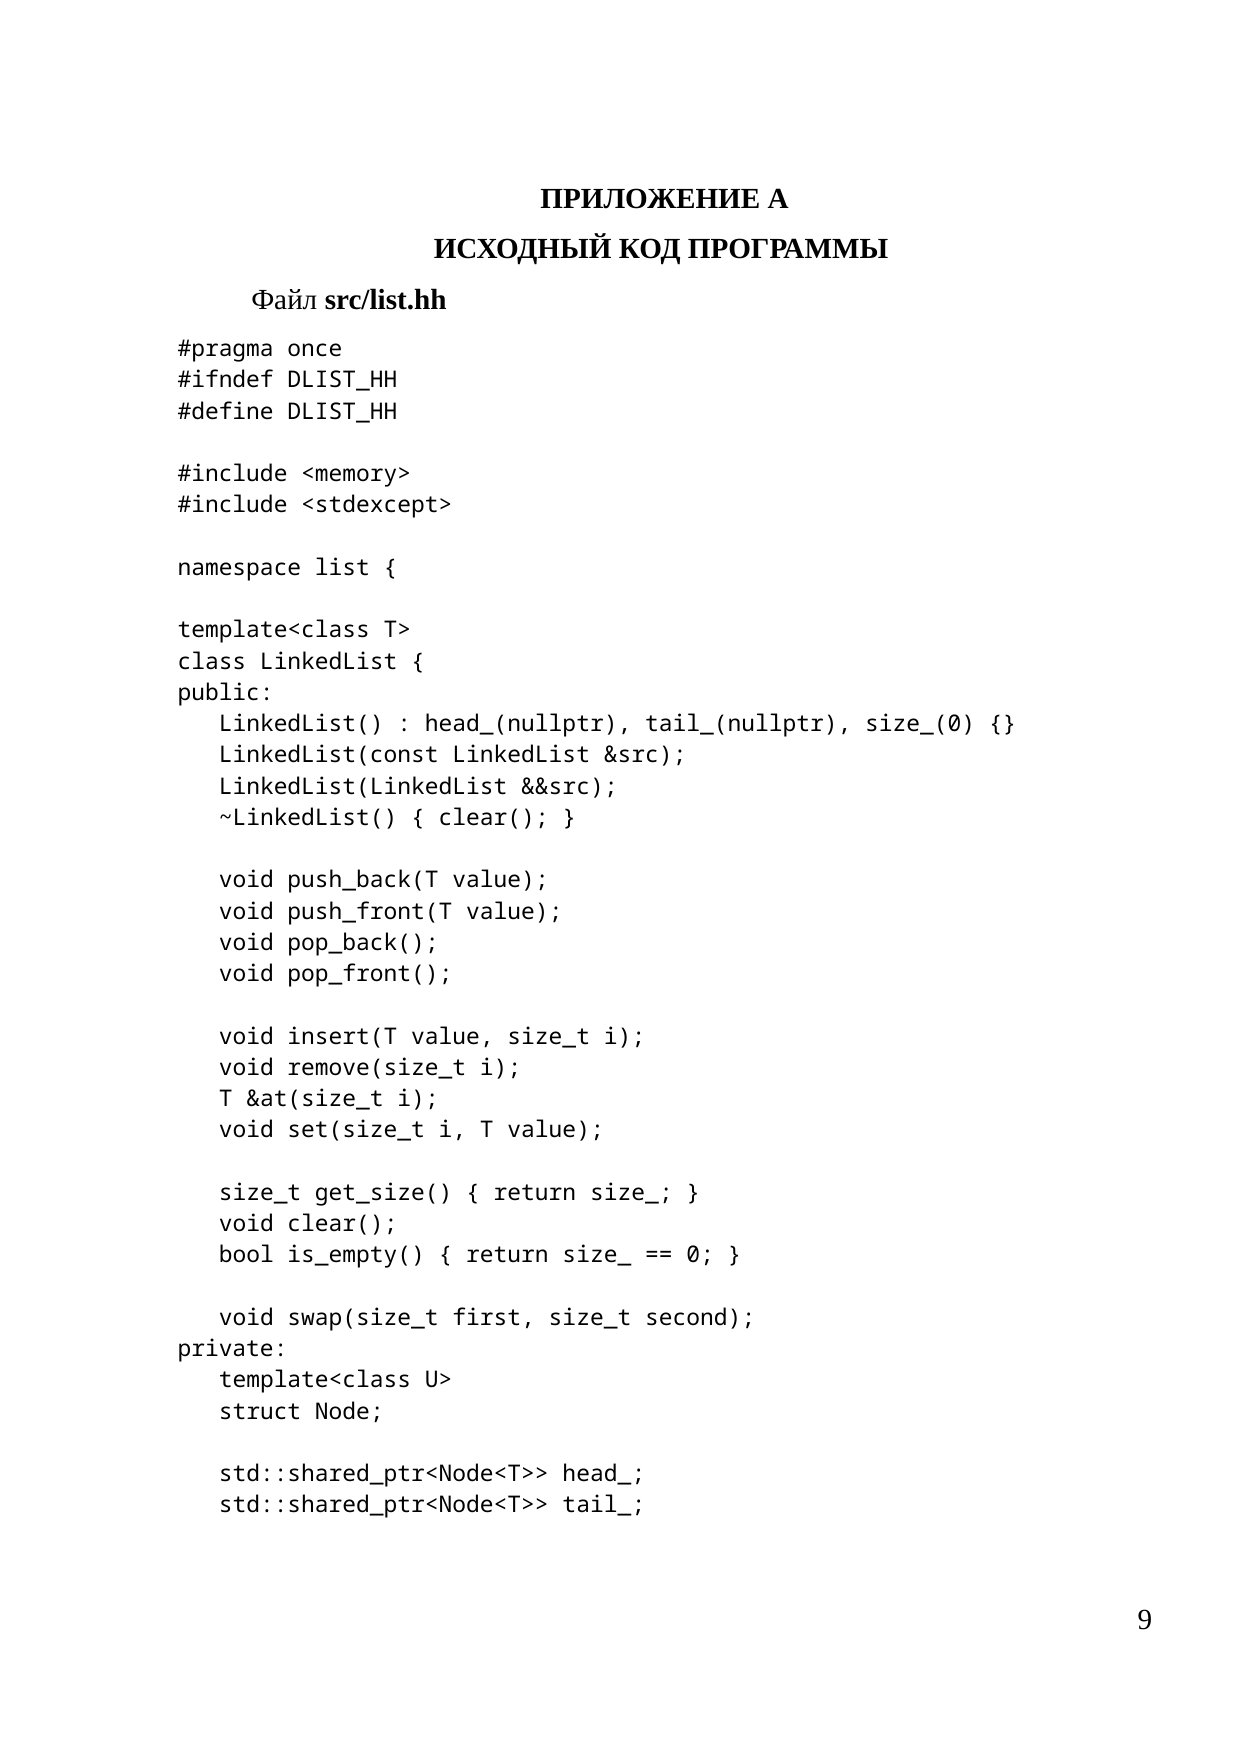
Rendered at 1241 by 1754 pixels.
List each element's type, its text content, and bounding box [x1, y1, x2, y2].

subtitle Приложение А Исходный код программы [177, 181, 1152, 265]
text #pragma once #ifndef DLIST_HH #define DLIST_HH #include <memory> #include <stdexcept> namespace list { template<class T> class LinkedList { public: LinkedList() : head_(nullptr), tail_(nullptr), size_(0) {} LinkedList(const LinkedList &src); LinkedList(LinkedList &&src); ~LinkedList() { clear(); } void push_back(T value); void push_front(T value); void pop_back(); void pop_front(); void insert(T value, size_t i); void remove(size_t i); T &at(size_t i); void set(size_t i, T value); size_t get_size() { return size_; } void clear(); bool is_empty() { return size_ == 0; } void swap(size_t first, size_t second); private: template<class U> struct Node; std::shared_ptr<Node<T>> head_; std::shared_ptr<Node<T>> tail_; [177, 332, 1152, 1551]
text Файл src/list.hh [177, 282, 1152, 315]
